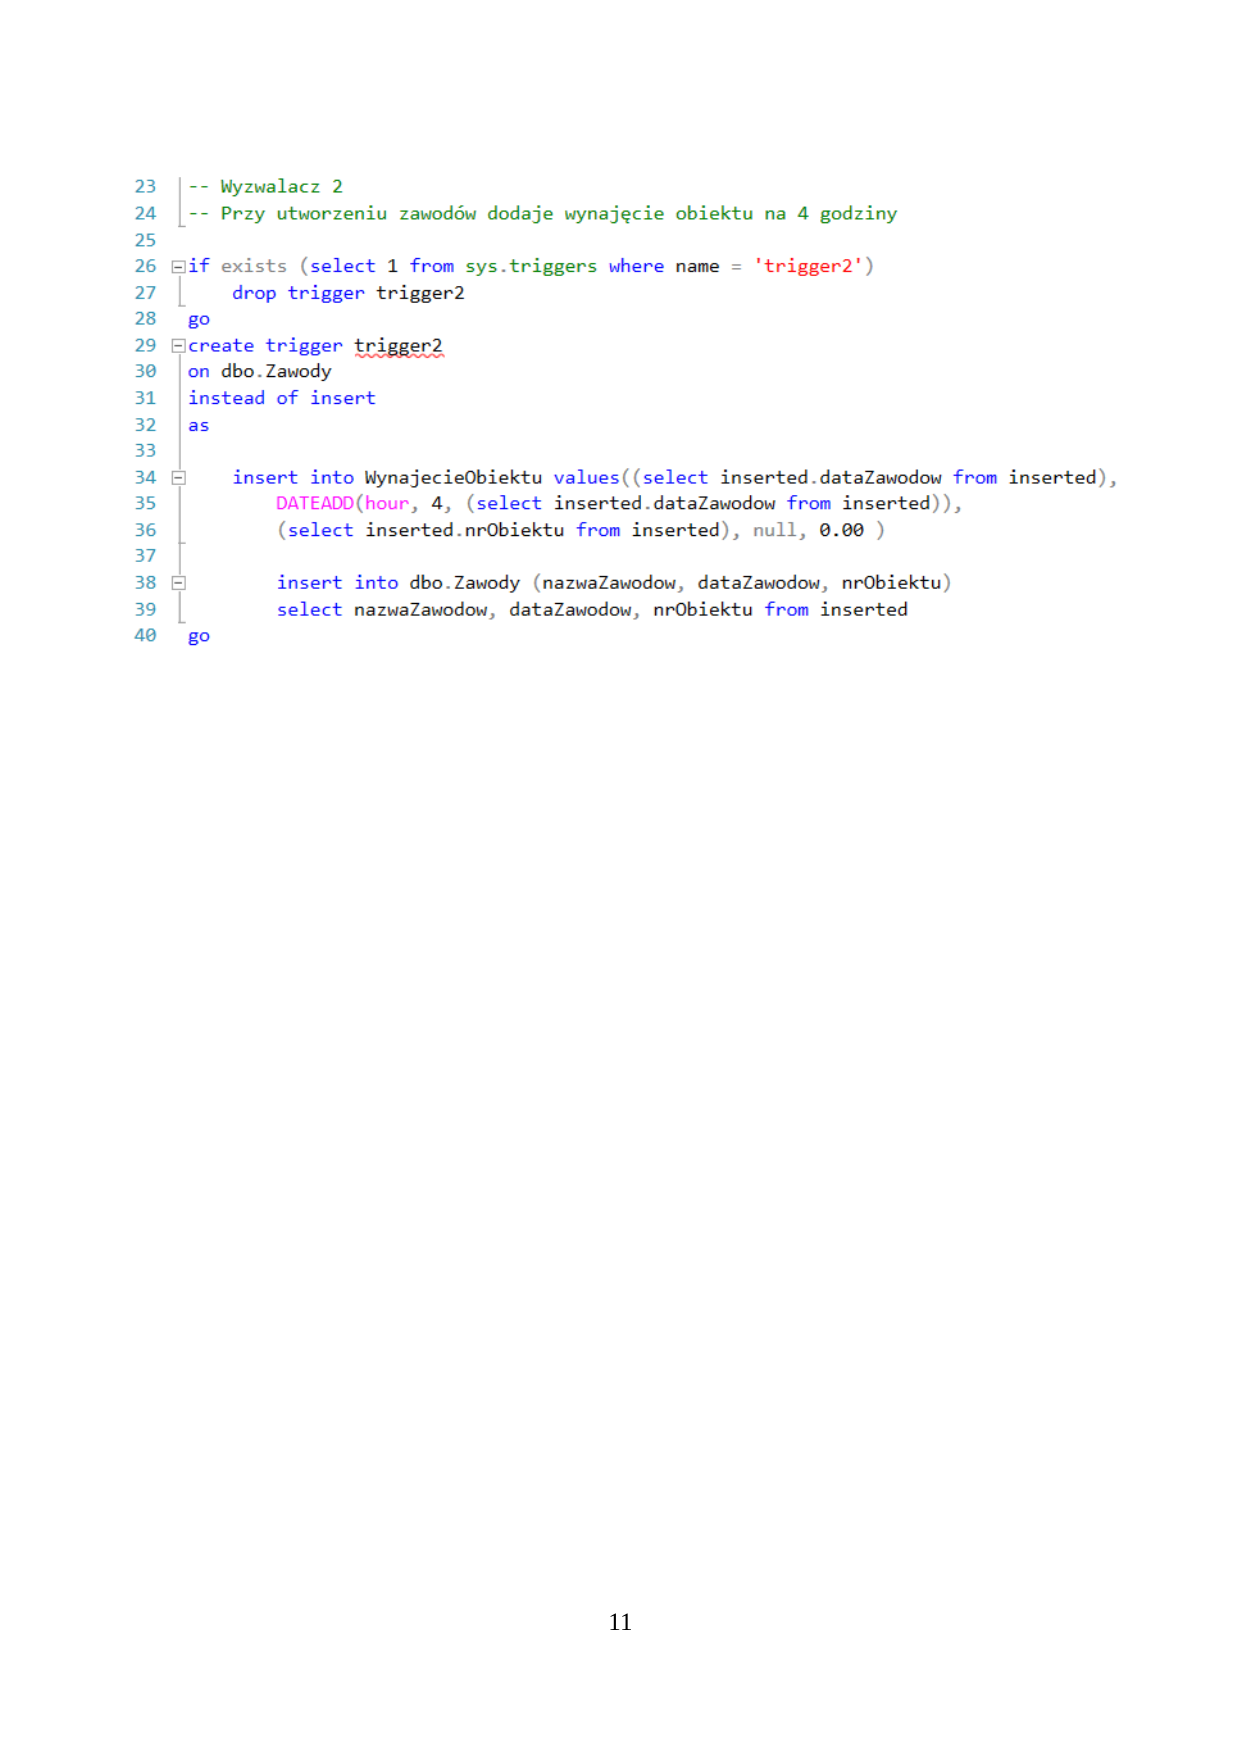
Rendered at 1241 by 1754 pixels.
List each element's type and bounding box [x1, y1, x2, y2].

picture [118, 176, 1123, 653]
